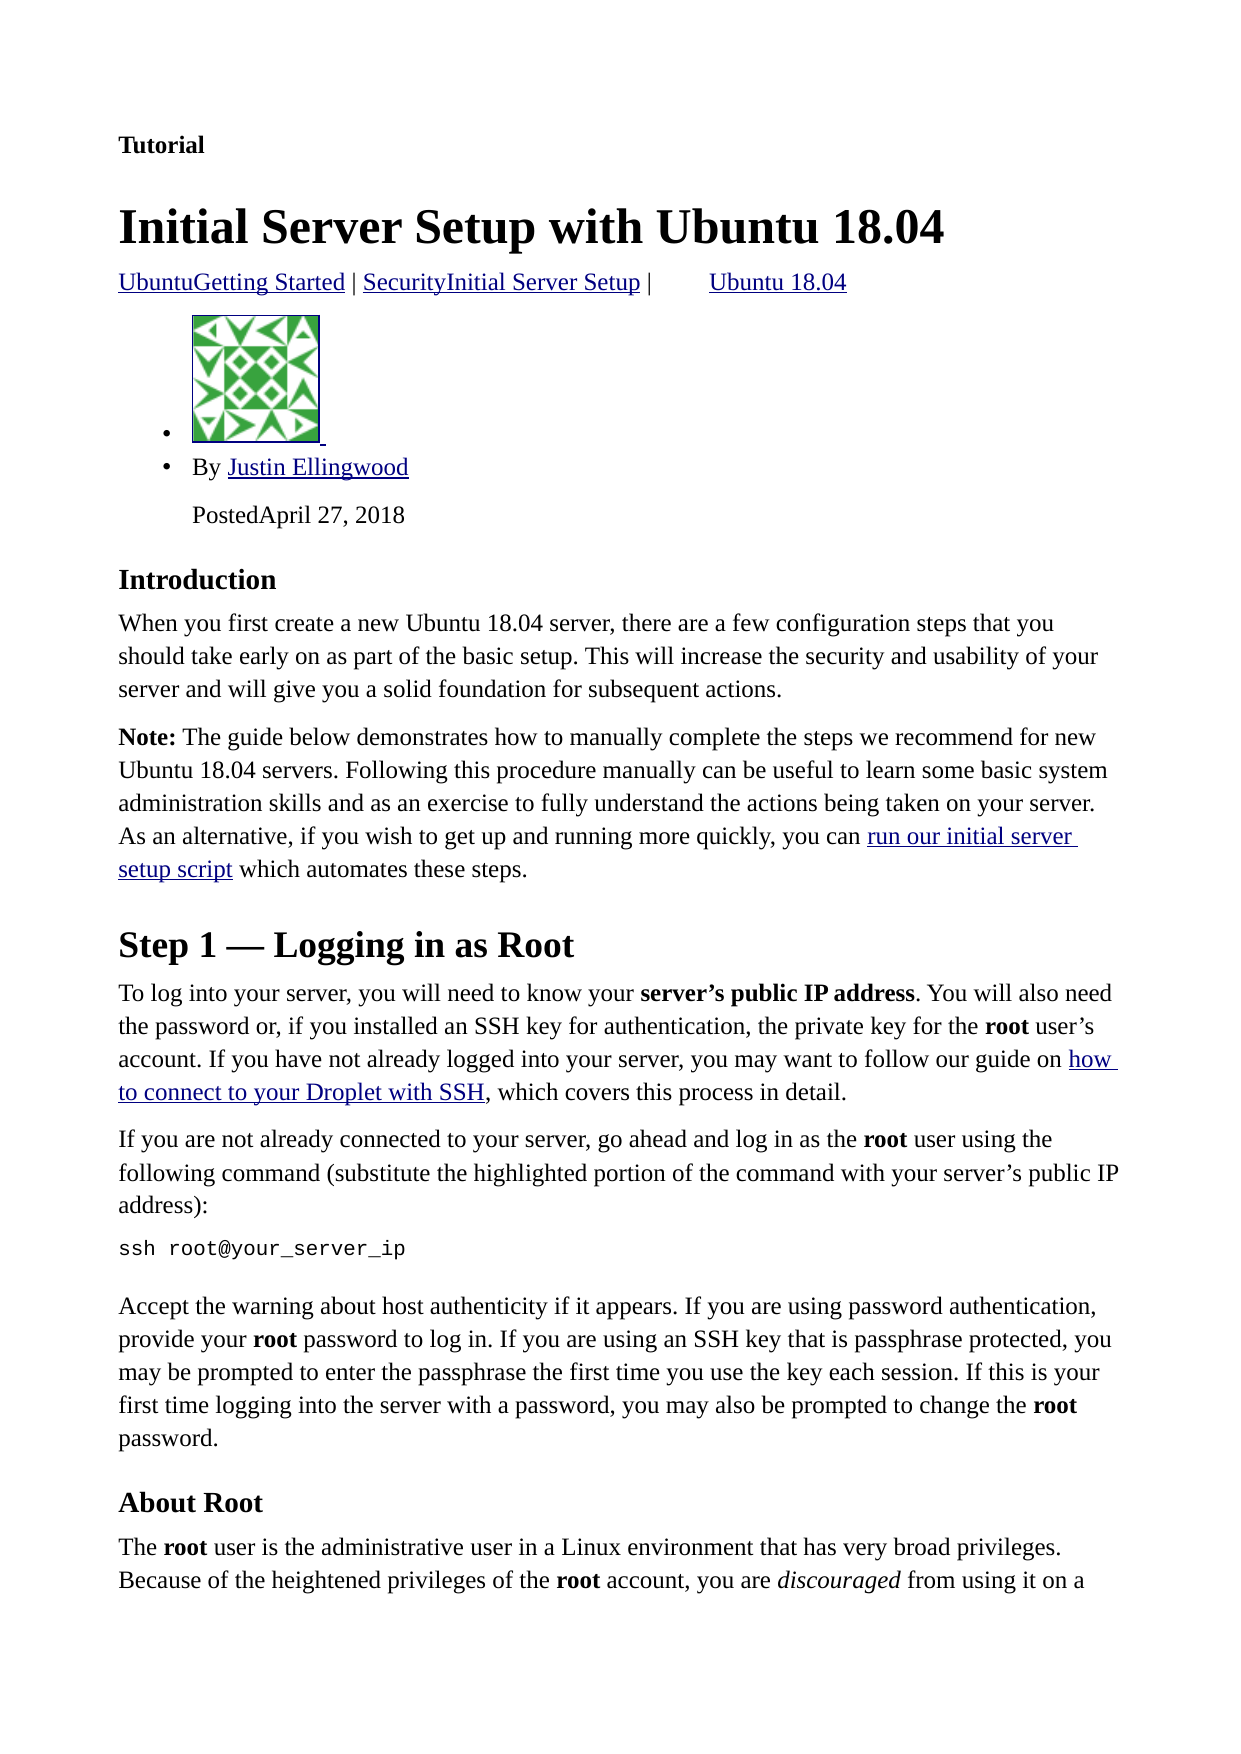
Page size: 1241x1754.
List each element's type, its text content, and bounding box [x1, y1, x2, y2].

subtitle Introduction [118, 562, 1122, 596]
subtitle About Root [118, 1486, 1122, 1519]
text When you first create a new Ubuntu 18.04 server, there are a few configuration steps that you should take early on as part of the basic setup. This will increase the security and usability of your server and will give you a solid foundation for subsequent actions. [118, 608, 1122, 703]
list By Justin Ellingwood [162, 452, 1122, 481]
text The root user is the administrative user in a Linux environment that has very broad privileges. Because of the heightened privileges of the root account, you are discouraged from using it on a [118, 1532, 1122, 1593]
text If you are not already connected to your server, go ahead and log in as the root user using the following command (substitute the highlighted portion of the command with your server’s public IP address): [118, 1124, 1122, 1219]
subtitle Tutorial [118, 131, 1122, 159]
text UbuntuGetting Started | SecurityInitial Server Setup | Ubuntu 18.04 [118, 267, 1122, 296]
subtitle Initial Server Setup with Ubuntu 18.04 [118, 197, 1122, 254]
list PostedApril 27, 2018 [162, 500, 1122, 529]
text Note: The guide below demonstrates how to manually complete the steps we recommend for new Ubuntu 18.04 servers. Following this procedure manually can be useful to learn some basic system administration skills and as an exercise to fully understand the actions being taken on your server. As an alternative, if you wish to get up and running more quickly, you can run our initial server setup script which automates these steps. [118, 722, 1122, 883]
picture [193, 316, 318, 441]
text ssh root@your_server_ip [118, 1238, 1122, 1262]
text Accept the warning about host authenticity if it appears. If you are using password authentication, provide your root password to log in. If you are using an SSH key that is passphrase protected, you may be prompted to enter the passphrase the first time you use the key each session. If this is your first time logging into the server with a password, you may also be prompted to change the root password. [118, 1291, 1122, 1452]
subtitle Step 1 — Logging in as Root [118, 922, 1122, 965]
text To log into your server, you will need to know your server’s public IP address. You will also need the password or, if you installed an SSH key for authentication, the private key for the root user’s account. If you have not already logged into your server, you may want to follow our guide on how to connect to your Droplet with SSH, which covers this process in detail. [118, 978, 1122, 1106]
